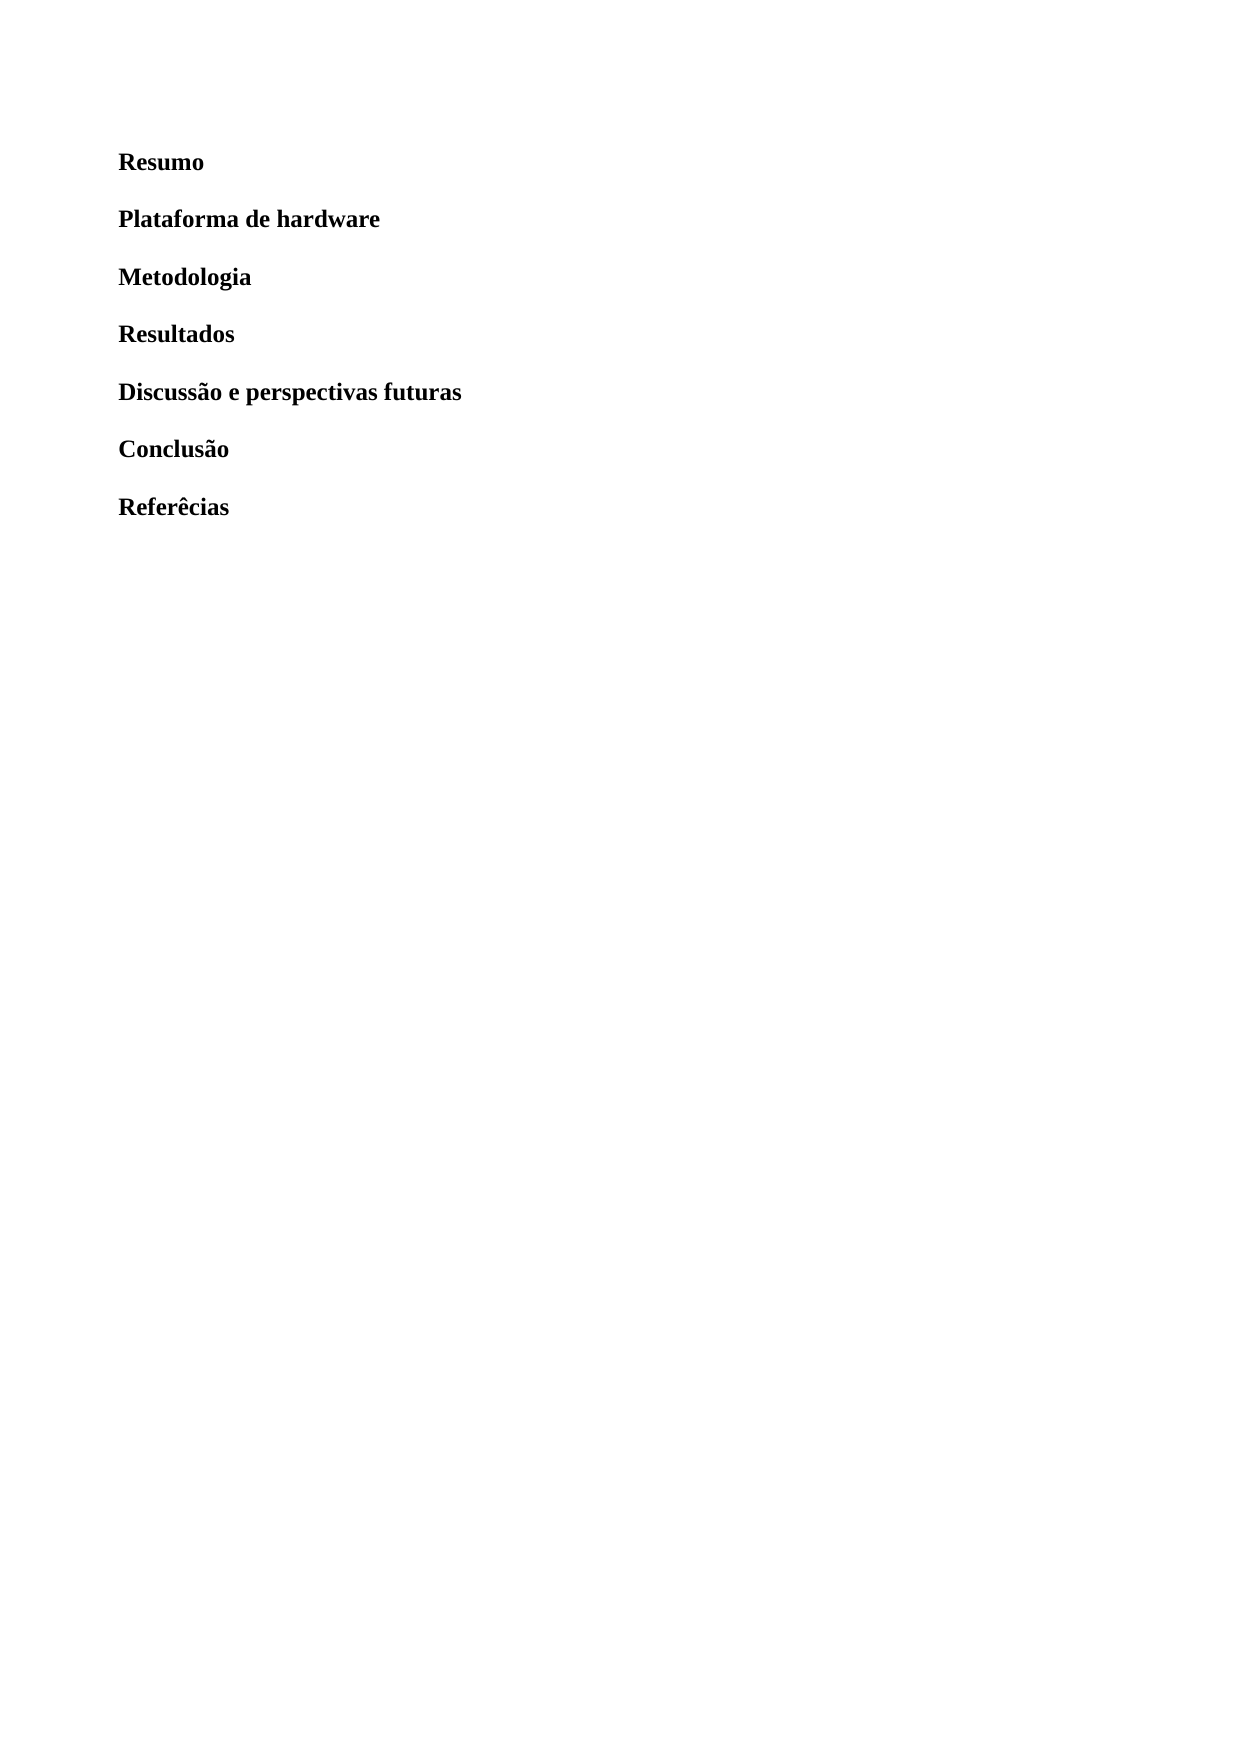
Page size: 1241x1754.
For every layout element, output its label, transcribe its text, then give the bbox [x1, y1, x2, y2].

text Conclusão [118, 434, 1122, 463]
text Plataforma de hardware [118, 204, 1122, 233]
text Referêcias [118, 492, 1122, 521]
text Resumo [118, 147, 1122, 176]
text Metodologia [118, 262, 1122, 291]
text Discussão e perspectivas futuras [118, 377, 1122, 406]
text Resultados [118, 319, 1122, 348]
